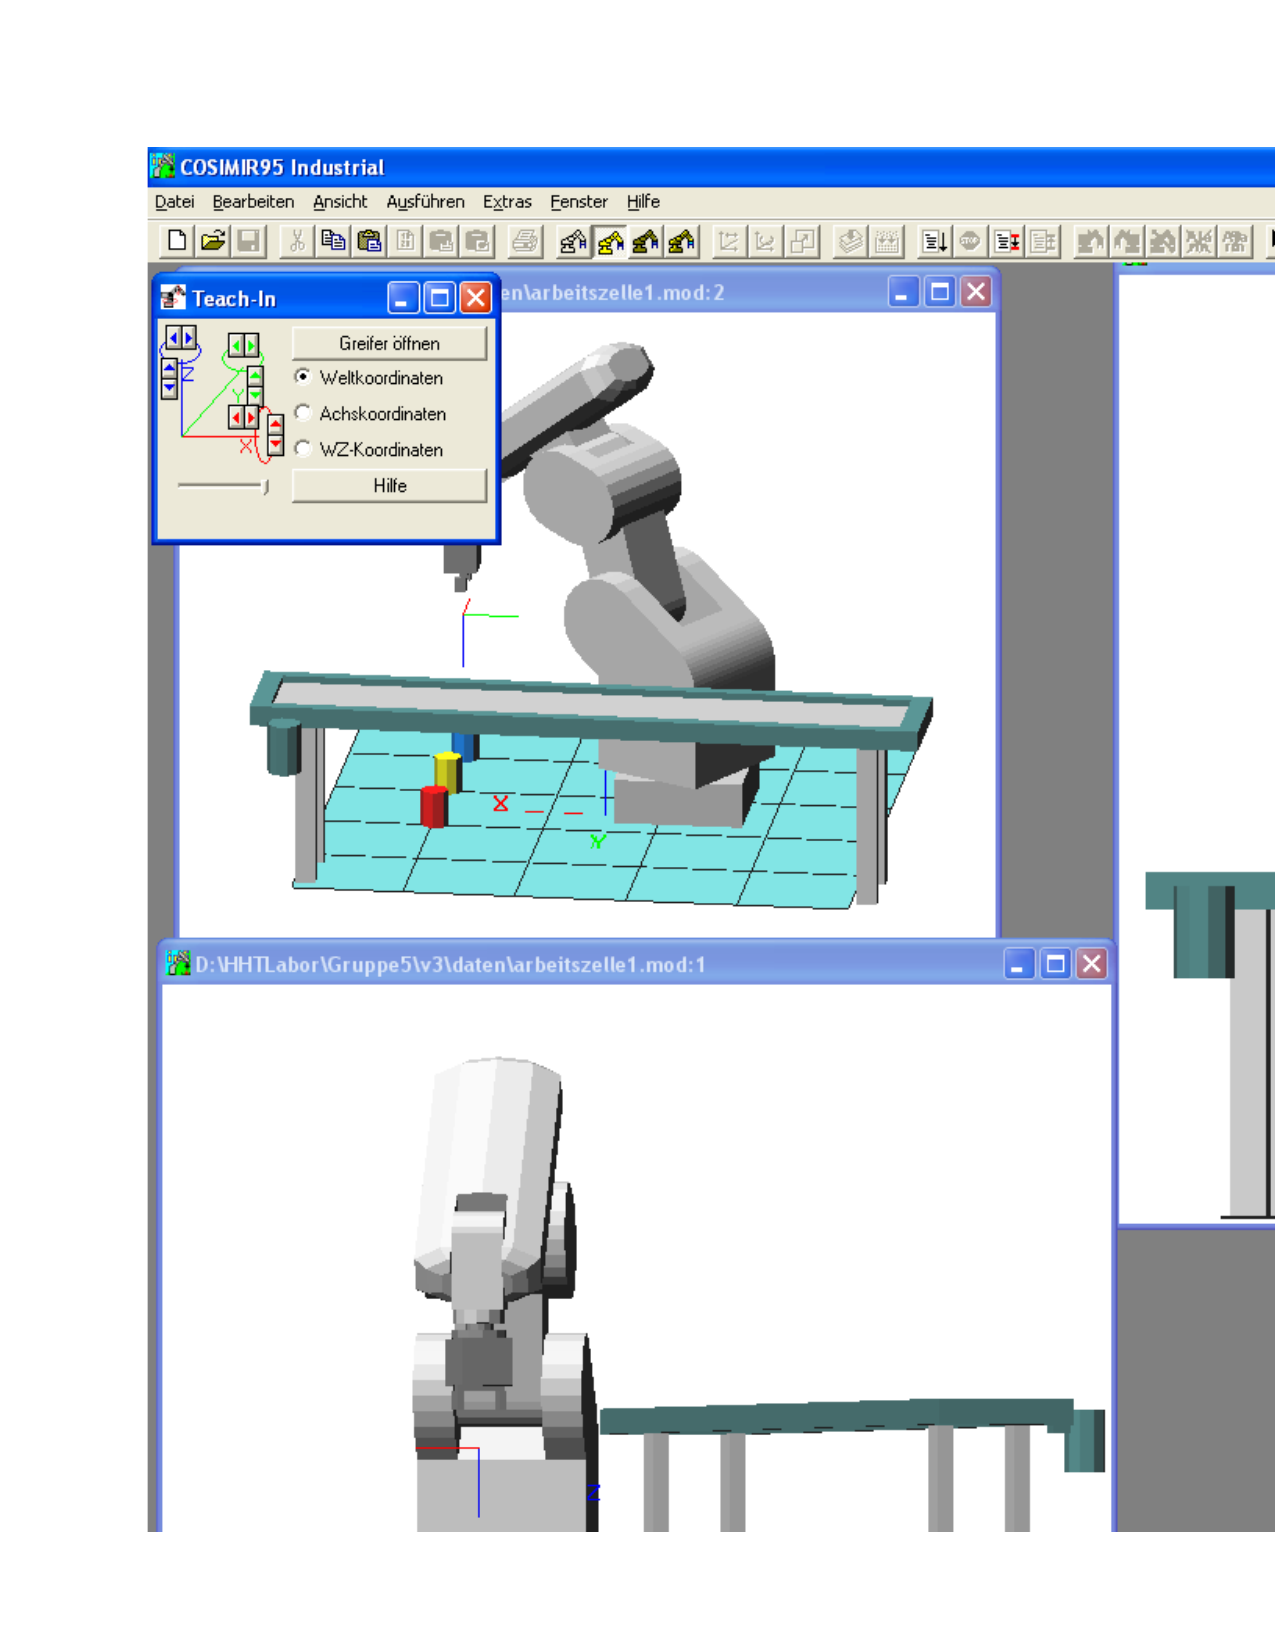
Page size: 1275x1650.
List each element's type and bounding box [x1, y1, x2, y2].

picture [147, 147, 1275, 1532]
